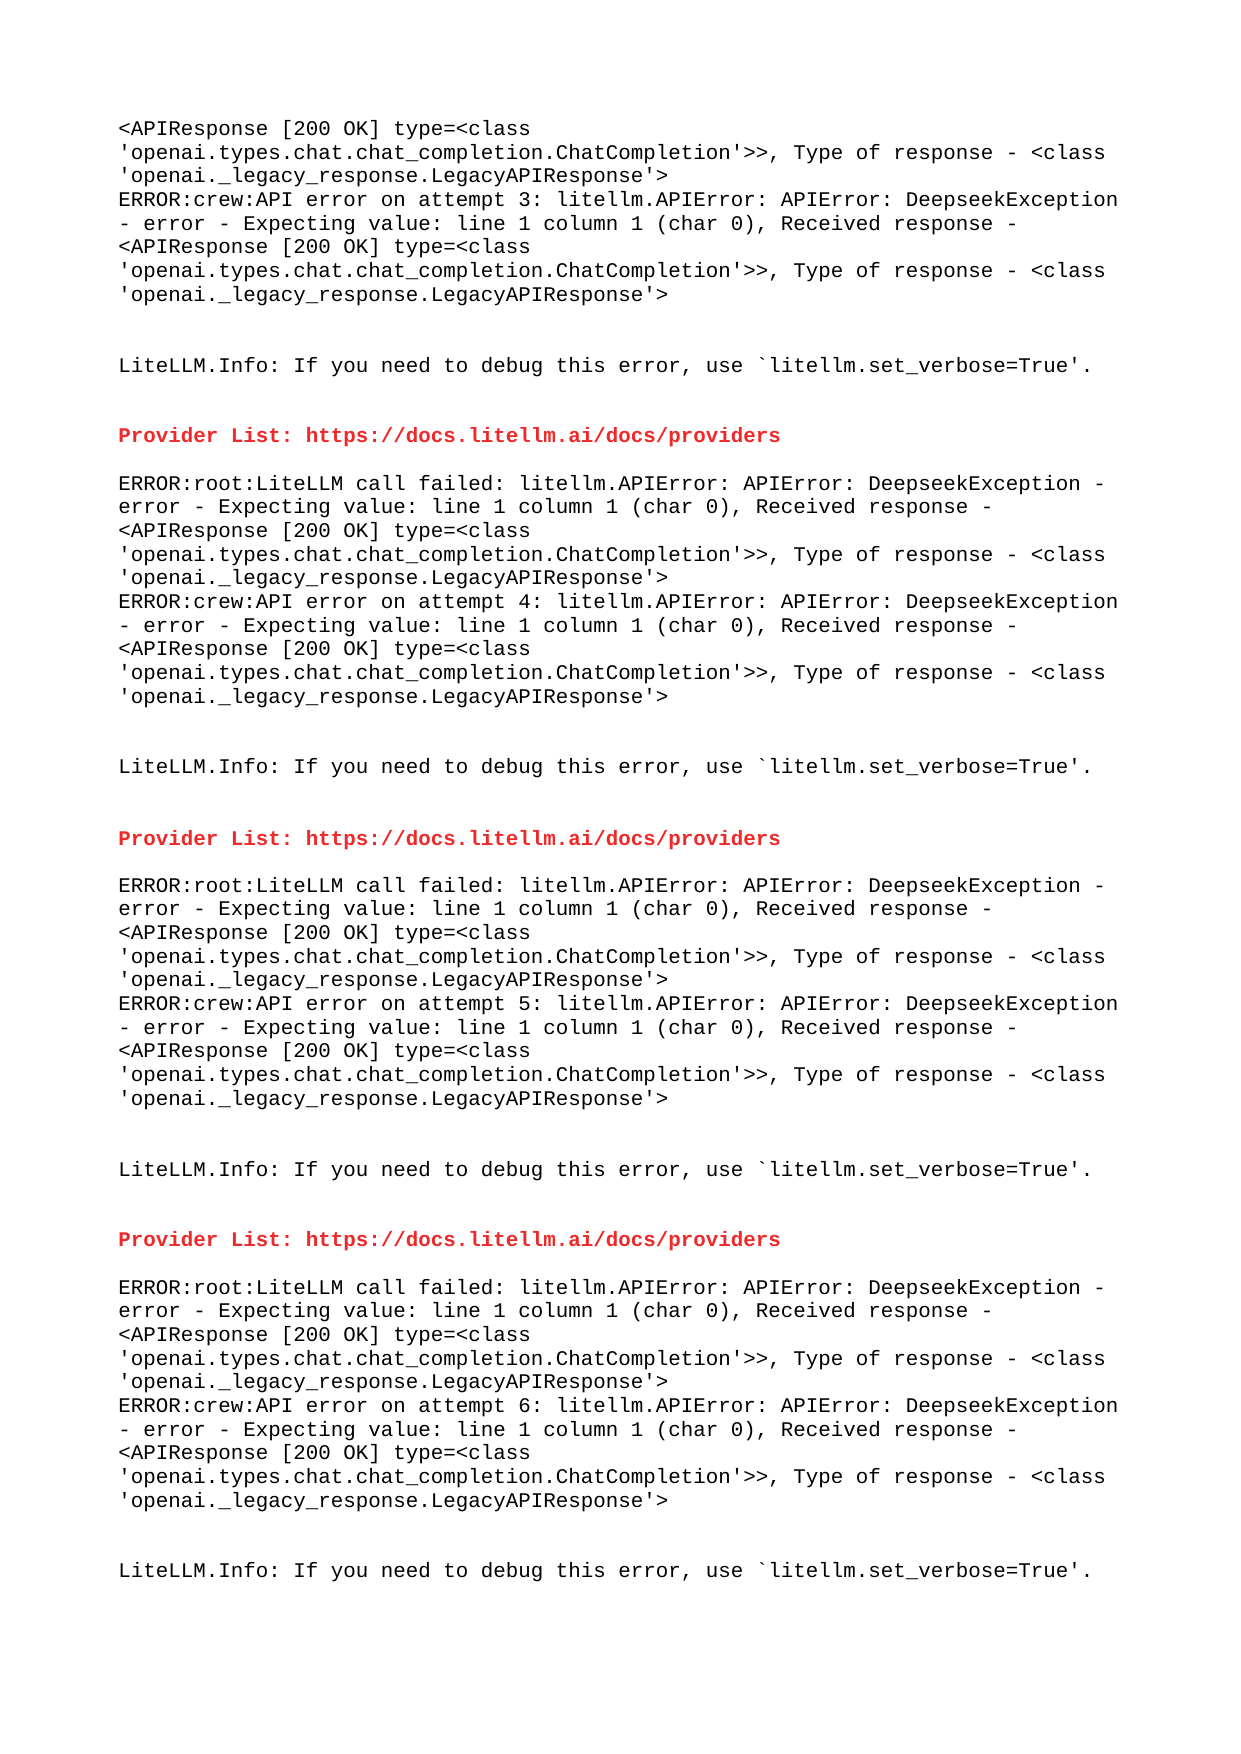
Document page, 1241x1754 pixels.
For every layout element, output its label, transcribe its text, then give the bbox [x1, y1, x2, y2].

text ERROR:root:LiteLLM call failed: litellm.APIError: APIError: DeepseekException - error - Expecting value: line 1 column 1 (char 0), Received response - <APIResponse [200 OK] type=<class 'openai.types.chat.chat_completion.ChatCompletion'>>, Type of response - <class 'openai._legacy_response.LegacyAPIResponse'> [118, 1277, 1122, 1395]
text - <APIResponse [200 OK] type=<class 'openai.types.chat.chat_completion.ChatCompletion'>>, Type of response - <class 'openai._legacy_response.LegacyAPIResponse'> [118, 118, 1122, 189]
text ERROR:root:LiteLLM call failed: litellm.APIError: APIError: DeepseekException - error - Expecting value: line 1 column 1 (char 0), Received response - <APIResponse [200 OK] type=<class 'openai.types.chat.chat_completion.ChatCompletion'>>, Type of response - <class 'openai._legacy_response.LegacyAPIResponse'> [118, 875, 1122, 993]
text LiteLLM.Info: If you need to debug this error, use `litellm.set_verbose=True'. [118, 1158, 1122, 1182]
text ERROR:crew:API error on attempt 5: litellm.APIError: APIError: DeepseekException - error - Expecting value: line 1 column 1 (char 0), Received response - <APIResponse [200 OK] type=<class 'openai.types.chat.chat_completion.ChatCompletion'>>, Type of response - <class 'openai._legacy_response.LegacyAPIResponse'> [118, 993, 1122, 1111]
text Provider List: https://docs.litellm.ai/docs/providers [118, 827, 1122, 851]
text LiteLLM.Info: If you need to debug this error, use `litellm.set_verbose=True'. [118, 757, 1122, 780]
text ERROR:crew:API error on attempt 3: litellm.APIError: APIError: DeepseekException - error - Expecting value: line 1 column 1 (char 0), Received response - <APIResponse [200 OK] type=<class 'openai.types.chat.chat_completion.ChatCompletion'>>, Type of response - <class 'openai._legacy_response.LegacyAPIResponse'> [118, 189, 1122, 307]
text ERROR:crew:API error on attempt 4: litellm.APIError: APIError: DeepseekException - error - Expecting value: line 1 column 1 (char 0), Received response - <APIResponse [200 OK] type=<class 'openai.types.chat.chat_completion.ChatCompletion'>>, Type of response - <class 'openai._legacy_response.LegacyAPIResponse'> [118, 591, 1122, 709]
text ERROR:crew:API error on attempt 6: litellm.APIError: APIError: DeepseekException - error - Expecting value: line 1 column 1 (char 0), Received response - <APIResponse [200 OK] type=<class 'openai.types.chat.chat_completion.ChatCompletion'>>, Type of response - <class 'openai._legacy_response.LegacyAPIResponse'> [118, 1395, 1122, 1513]
text ERROR:root:LiteLLM call failed: litellm.APIError: APIError: DeepseekException - error - Expecting value: line 1 column 1 (char 0), Received response - <APIResponse [200 OK] type=<class 'openai.types.chat.chat_completion.ChatCompletion'>>, Type of response - <class 'openai._legacy_response.LegacyAPIResponse'> [118, 473, 1122, 591]
text LiteLLM.Info: If you need to debug this error, use `litellm.set_verbose=True'. [118, 1561, 1122, 1584]
text LiteLLM.Info: If you need to debug this error, use `litellm.set_verbose=True'. [118, 354, 1122, 378]
text Provider List: https://docs.litellm.ai/docs/providers [118, 1229, 1122, 1253]
text Provider List: https://docs.litellm.ai/docs/providers [118, 426, 1122, 449]
